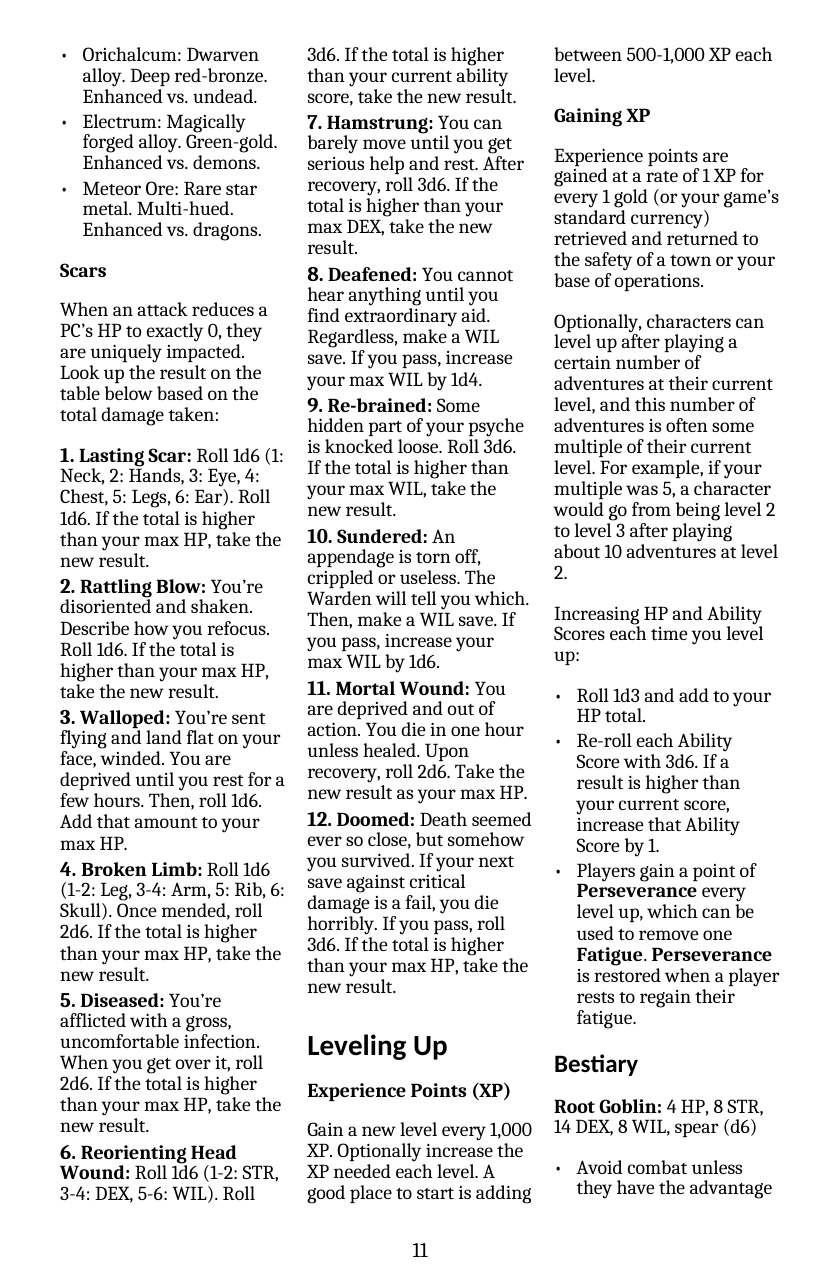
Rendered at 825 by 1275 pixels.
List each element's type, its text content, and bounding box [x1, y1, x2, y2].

list Broken Limb: Roll 1d6 (1-2: Leg, 3-4: Arm, 5: Rib, 6: Skull). Once mended, roll 2d6. If the total is higher than your max HP, take the new result. [60, 859, 286, 986]
list Meteor Ore: Rare star metal. Multi-hued. Enhanced vs. dragons. [60, 178, 286, 242]
text Gain a new level every 1,000 XP. Optionally increase the XP needed each level. A good place to start is adding [307, 1120, 533, 1204]
list 3d6. If the total is higher than your current ability score, take the new result. [307, 45, 533, 108]
list Electrum: Magically forged alloy. Green-gold. Enhanced vs. demons. [60, 112, 286, 175]
list Reorienting Head Wound: Roll 1d6 (1-2: STR, 3-4: DEX, 5-6: WIL). Roll [60, 1142, 286, 1206]
text between 500-1,000 XP each level. [554, 45, 780, 87]
list Diseased: You’re afflicted with a gross, uncomfortable infection. When you get over it, roll 2d6. If the total is higher than your max HP, take the new result. [60, 990, 286, 1138]
list Orichalcum: Dwarven alloy. Deep red-bronze. Enhanced vs. undead. [60, 45, 286, 108]
text When an attack reduces a PC’s HP to exactly 0, they are uniquely impacted. Look up the result on the table below based on the total damage taken: [60, 300, 286, 426]
list Players gain a point of Perseverance every level up, which can be used to remove one Fatigue. Perseverance is restored when a player rests to regain their fatigue. [554, 861, 780, 1029]
subtitle Leveling Up [307, 1029, 533, 1062]
list Walloped: You’re sent flying and land flat on your face, winded. You are deprived until you rest for a few hours. Then, roll 1d6. Add that amount to your max HP. [60, 707, 286, 855]
text Scars [60, 260, 286, 281]
list Lasting Scar: Roll 1d6 (1: Neck, 2: Hands, 3: Eye, 4: Chest, 5: Legs, 6: Ear). Roll 1d6. If the total is higher than your max HP, take the new result. [60, 445, 286, 572]
text Experience points are gained at a rate of 1 XP for every 1 gold (or your game’s standard currency) retrieved and returned to the safety of a town or your base of operations. [554, 145, 780, 293]
list Sundered: An appendage is torn off, crippled or useless. The Warden will tell you which. Then, make a WIL save. If you pass, increase your max WIL by 1d6. [307, 526, 533, 674]
subtitle Bestiary [554, 1050, 780, 1078]
list Re-brained: Some hidden part of your psyche is knocked loose. Roll 3d6. If the total is higher than your max WIL, take the new result. [307, 395, 533, 522]
list Deafened: You cannot hear anything until you find extraordinary aid. Regardless, make a WIL save. If you pass, increase your max WIL by 1d4. [307, 264, 533, 391]
text Root Goblin: 4 HP, 8 STR, 14 DEX, 8 WIL, spear (d6) [554, 1097, 780, 1139]
list Re-roll each Ability Score with 3d6. If a result is higher than your current score, increase that Ability Score by 1. [554, 731, 780, 857]
text Optionally, characters can level up after playing a certain number of adventures at their current level, and this number of adventures is often some multiple of their current level. For example, if your multiple was 5, a character would go from being level 2 to level 3 after playing about 10 adventures at level 2. [554, 311, 780, 585]
list Rattling Blow: You’re disoriented and shaken. Describe how you refocus. Roll 1d6. If the total is higher than your max HP, take the new result. [60, 576, 286, 703]
list Doomed: Death seemed ever so close, but somehow you survived. If your next save against critical damage is a fail, you die horribly. If you pass, roll 3d6. If the total is higher than your max HP, take the new result. [307, 808, 533, 999]
text Experience Points (XP) [307, 1080, 533, 1101]
list Roll 1d3 and add to your HP total. [554, 685, 780, 727]
text Gaining XP [554, 106, 780, 127]
list Hamstrung: You can barely move until you get serious help and rest. After recovery, roll 3d6. If the total is higher than your max DEX, take the new result. [307, 112, 533, 260]
text Increasing HP and Ability Scores each time you level up: [554, 603, 780, 667]
list Avoid combat unless they have the advantage [554, 1157, 780, 1199]
list Mortal Wound: You are deprived and out of action. You die in one hour unless healed. Upon recovery, roll 2d6. Take the new result as your max HP. [307, 678, 533, 805]
